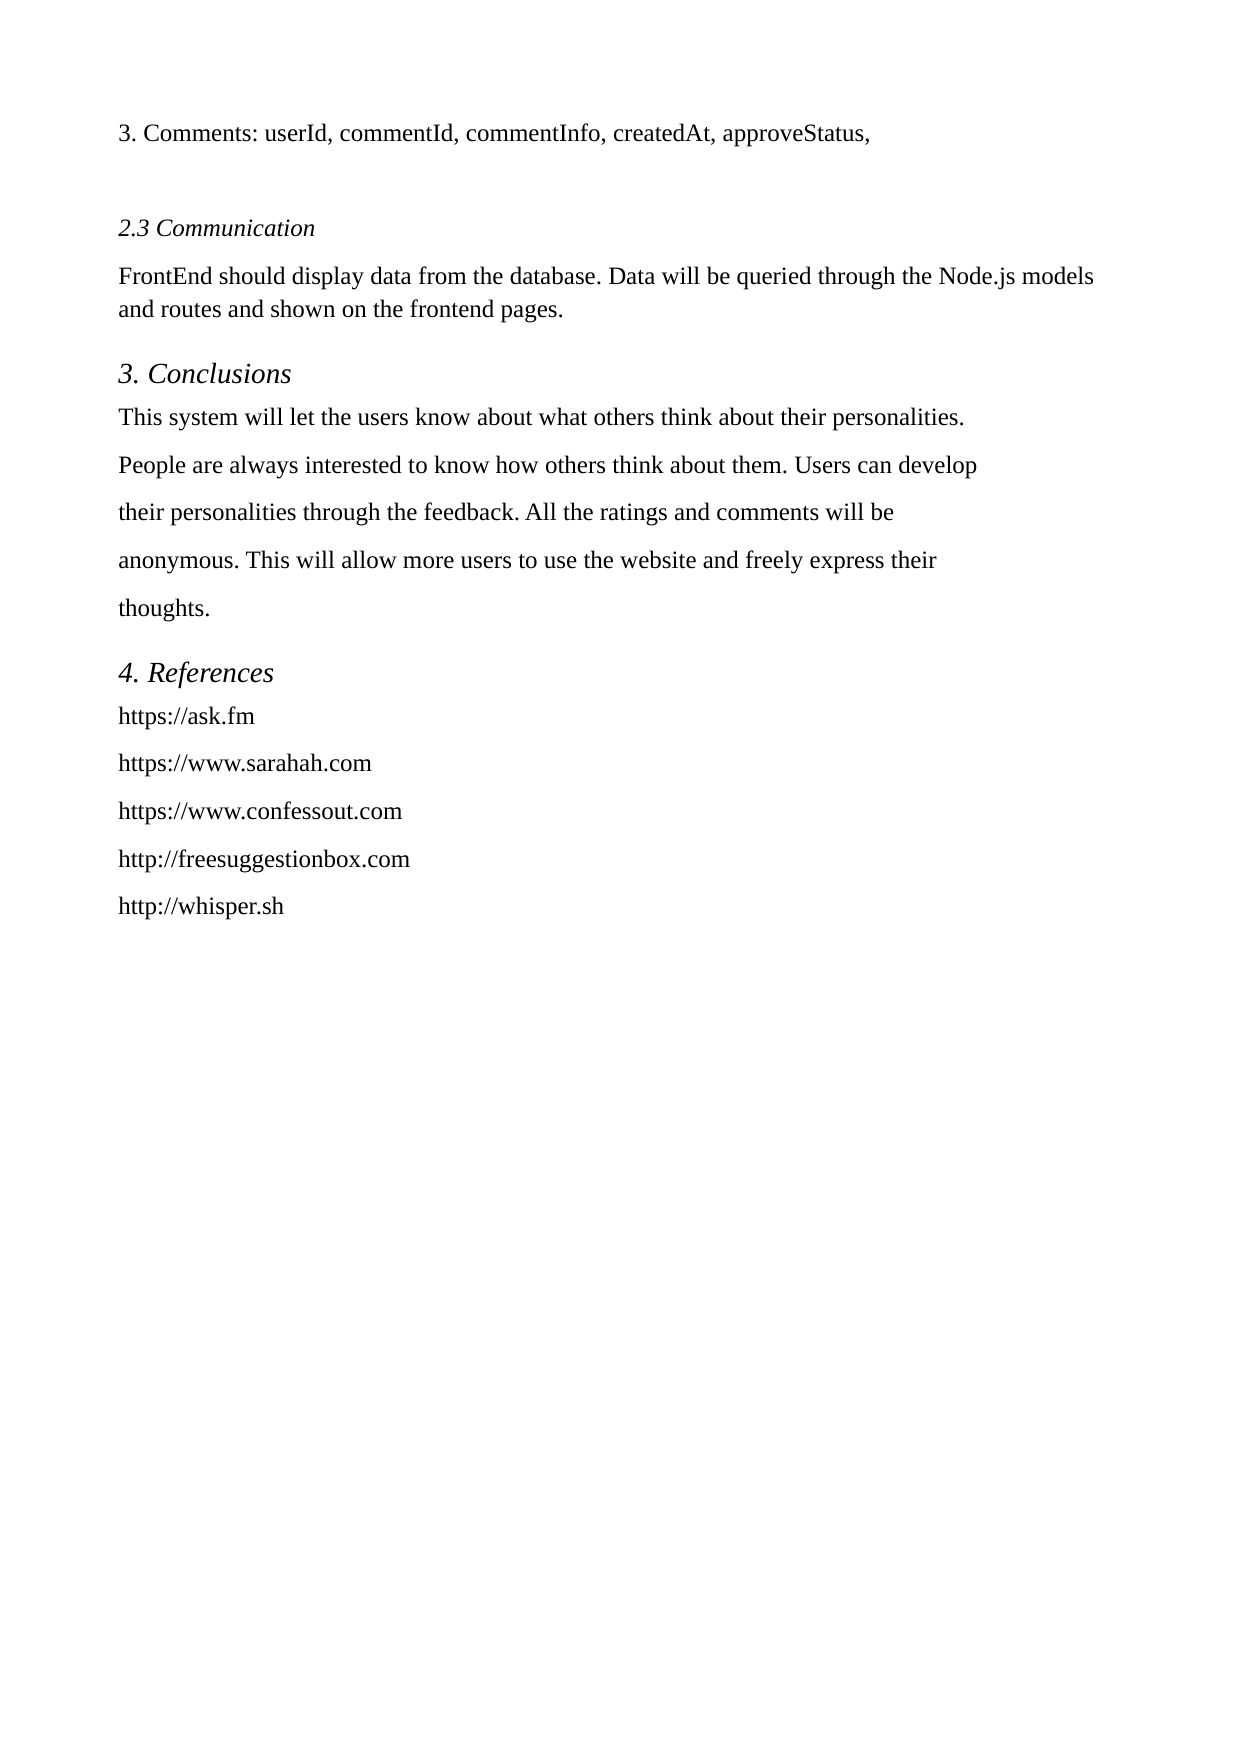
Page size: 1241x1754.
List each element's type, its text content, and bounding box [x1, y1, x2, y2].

text FrontEnd should display data from the database. Data will be queried through the Node.js models and routes and shown on the frontend pages. [118, 261, 1122, 323]
text https://www.confessout.com [118, 796, 1122, 825]
text their personalities through the feedback. All the ratings and comments will be [118, 497, 1122, 526]
subtitle 4. References [118, 655, 1122, 688]
text People are always interested to know how others think about them. Users can develop [118, 450, 1122, 478]
text https://www.sarahah.com [118, 748, 1122, 777]
text 3. Comments: userId, commentId, commentInfo, createdAt, approveStatus, [118, 118, 1122, 147]
text https://ask.fm [118, 701, 1122, 729]
subtitle 3. Conclusions [118, 356, 1122, 390]
text 2.3 Communication [118, 213, 1122, 242]
text http://freesuggestionbox.com [118, 844, 1122, 872]
text anonymous. This will allow more users to use the website and freely express their [118, 545, 1122, 574]
text thoughts. [118, 593, 1122, 621]
text http://whisper.sh [118, 891, 1122, 920]
text This system will let the users know about what others think about their personalities. [118, 402, 1122, 431]
